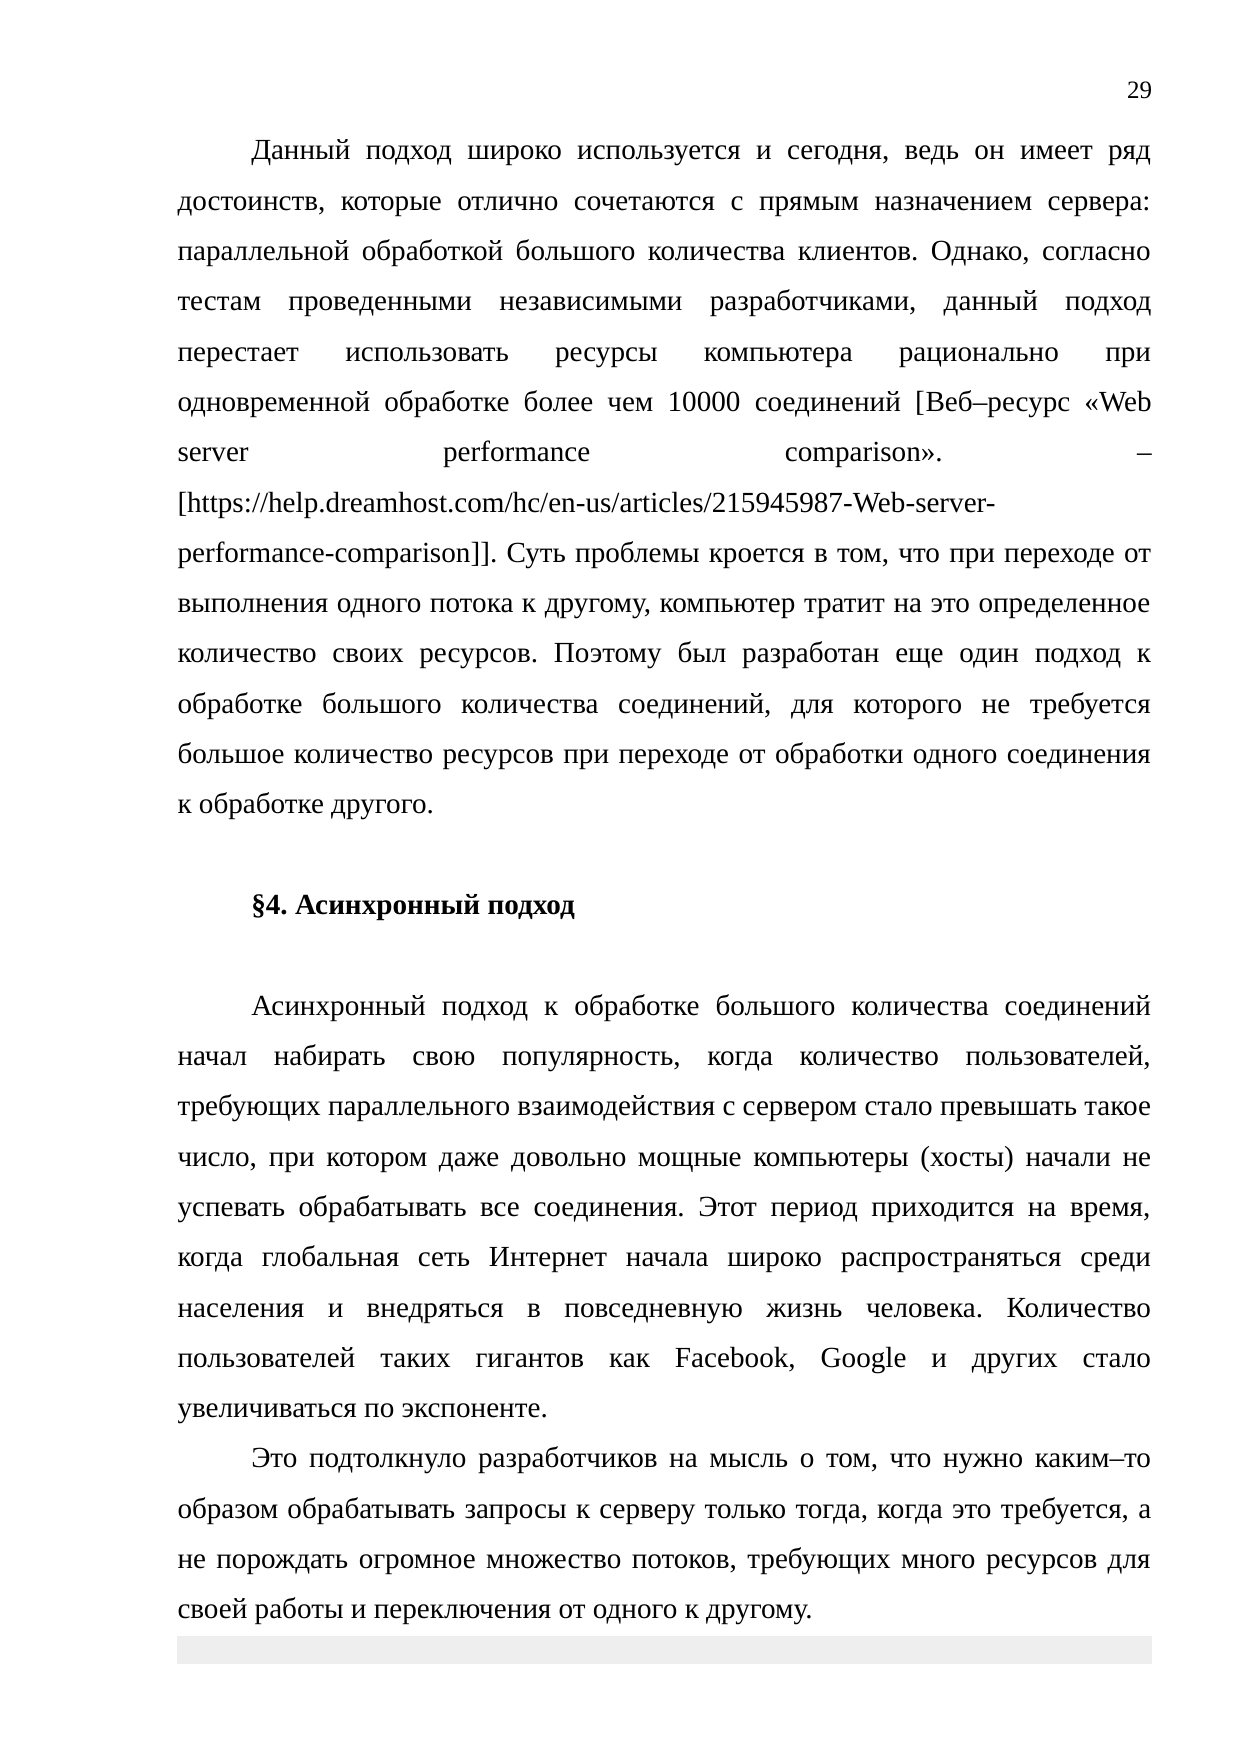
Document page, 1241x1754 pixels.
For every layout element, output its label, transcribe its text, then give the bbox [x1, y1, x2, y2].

text Данный подход широко используется и сегодня, ведь он имеет ряд достоинств, которые отлично сочетаются с прямым назначением сервера: параллельной обработкой большого количества клиентов. Однако, согласно тестам проведенными независимыми разработчиками, данный подход перестает использовать ресурсы компьютера рационально при одновременной обработке более чем 10000 соединений [25]. Суть проблемы кроется в том, что при переходе от выполнения одного потока к другому, компьютер тратит на это определенное количество своих ресурсов. Поэтому был разработан еще один подход к обработке большого количества соединений, для которого не требуется большое количество ресурсов при переходе от обработки одного соединения к обработке другого. [177, 132, 1152, 820]
text §4. Асинхронный подход [177, 887, 1152, 921]
text Это подтолкнуло разработчиков на мысль о том, что нужно каким–то образом обрабатывать запросы к серверу только тогда, когда это требуется, а не порождать огромное множество потоков, требующих много ресурсов для своей работы и переключения от одного к другому. [177, 1441, 1152, 1625]
text Асинхронный подход к обработке большого количества соединений начал набирать свою популярность, когда количество пользователей, требующих параллельного взаимодействия с сервером стало превышать такое число, при котором даже довольно мощные компьютеры (хосты) начали не успевать обрабатывать все соединения. Этот период приходится на время, когда глобальная сеть Интернет начала широко распространяться среди населения и внедряться в повседневную жизнь человека. Количество пользователей таких гигантов как Facebook, Google и других стало увеличиваться по экспоненте. [177, 988, 1152, 1424]
